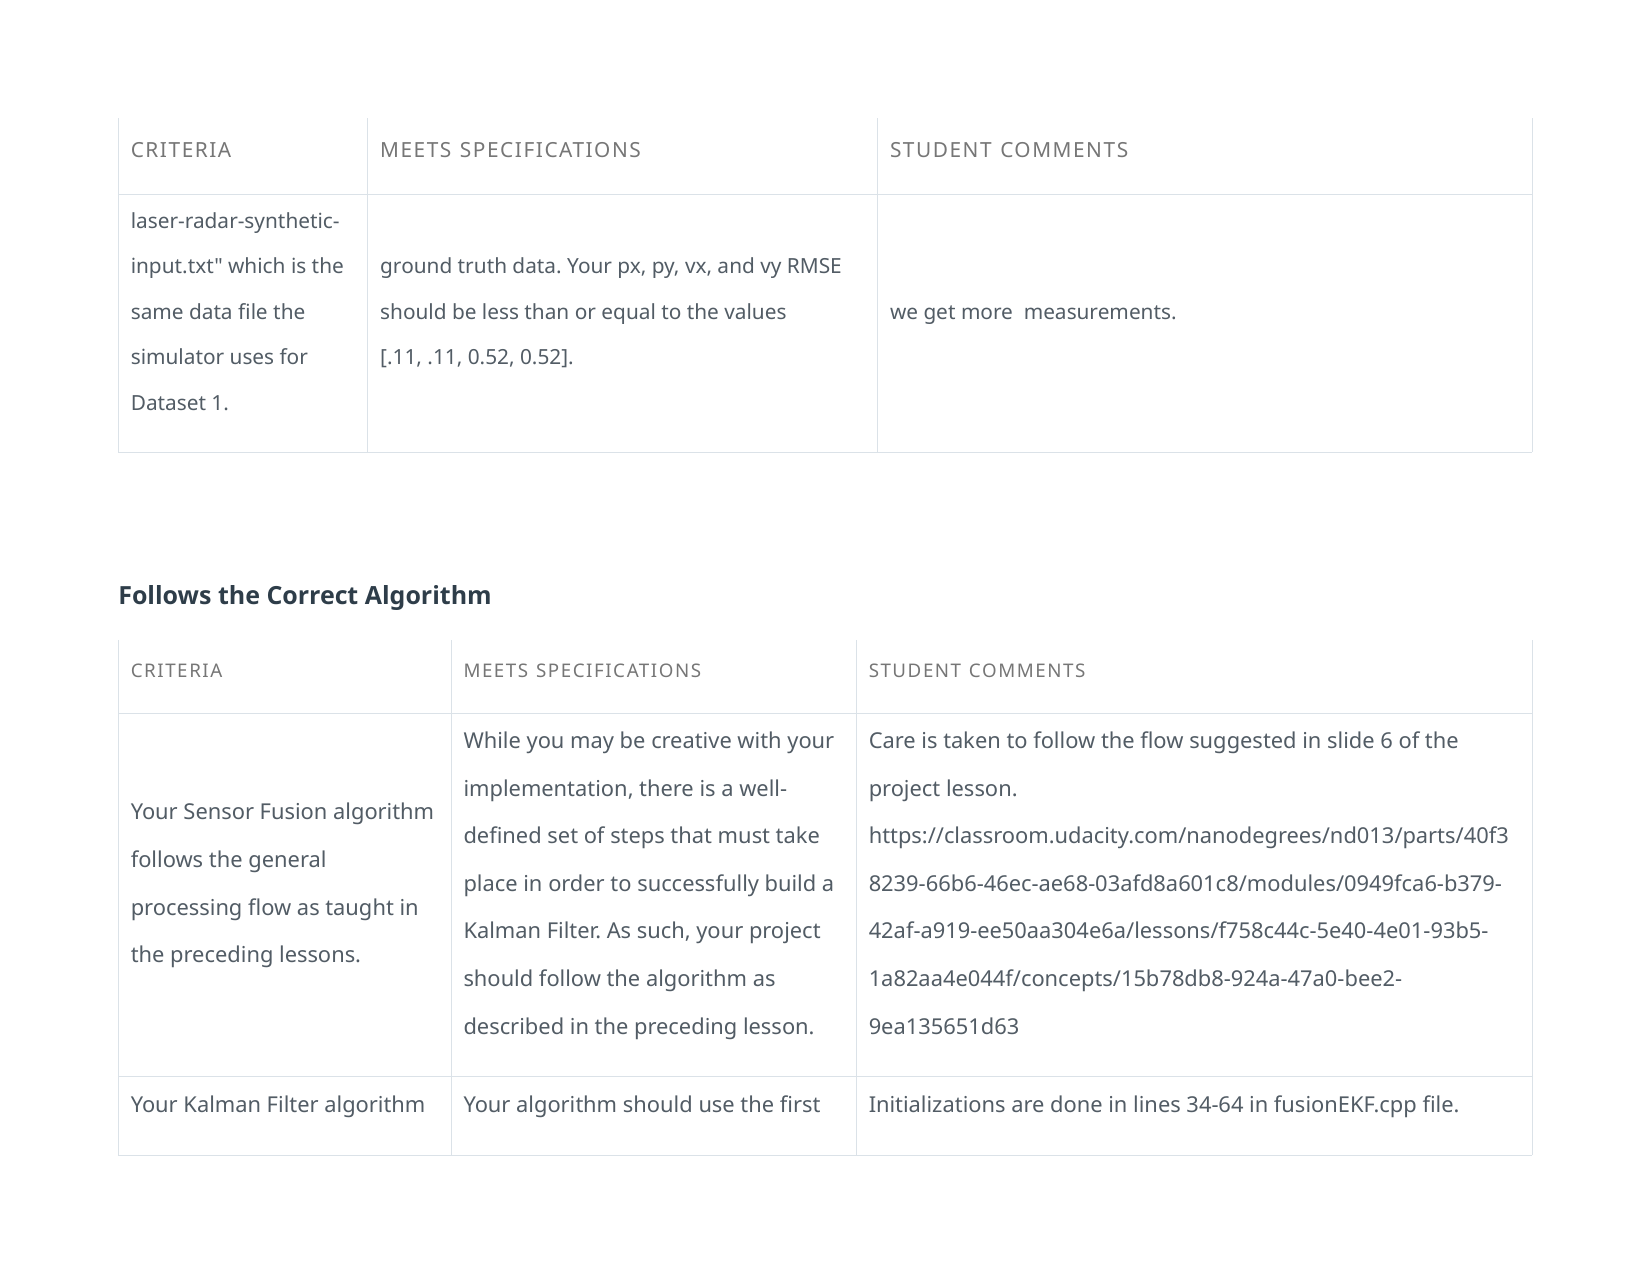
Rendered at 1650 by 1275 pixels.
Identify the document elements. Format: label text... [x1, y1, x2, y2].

table_header MEETS SPECIFICATIONS [452, 640, 856, 712]
table_header CRITERIA [119, 640, 451, 712]
table_cell Your algorithm should use the first [452, 1077, 856, 1155]
table_header MEETS SPECIFICATIONS [368, 118, 877, 193]
table_header Student Comments [878, 118, 1532, 193]
table_cell Your Kalman Filter algorithm [119, 1077, 451, 1155]
table_header CRITERIA [119, 118, 367, 193]
table_cell ground truth data. Your px, py, vx, and vy RMSE should be less than or equal to the values [.11, .11, 0.52, 0.52]. [368, 195, 877, 452]
table_cell Care is taken to follow the flow suggested in slide 6 of the project lesson. https://classroom.udacity.com/nanodegrees/nd013/parts/40f38239-66b6-46ec-ae68-03afd8a601c8/modules/0949fca6-b379-42af-a919-ee50aa304e6a/lessons/f758c44c-5e40-4e01-93b5-1a82aa4e044f/concepts/15b78db8-924a-47a0-bee2-9ea135651d63 [857, 714, 1532, 1076]
table_cell Initializations are done in lines 34-64 in fusionEKF.cpp file. [857, 1077, 1532, 1155]
table_cell While you may be creative with your implementation, there is a well-defined set of steps that must take place in order to successfully build a Kalman Filter. As such, your project should follow the algorithm as described in the preceding lesson. [452, 714, 856, 1076]
table_cell we get more measurements. [878, 195, 1532, 452]
table_cell laser-radar-synthetic-input.txt" which is the same data file the simulator uses for Dataset 1. [119, 195, 367, 452]
table_header Student Comments [857, 640, 1532, 712]
table_cell Your Sensor Fusion algorithm follows the general processing flow as taught in the preceding lessons. [119, 714, 451, 1076]
text Follows the Correct Algorithm [118, 577, 1532, 611]
